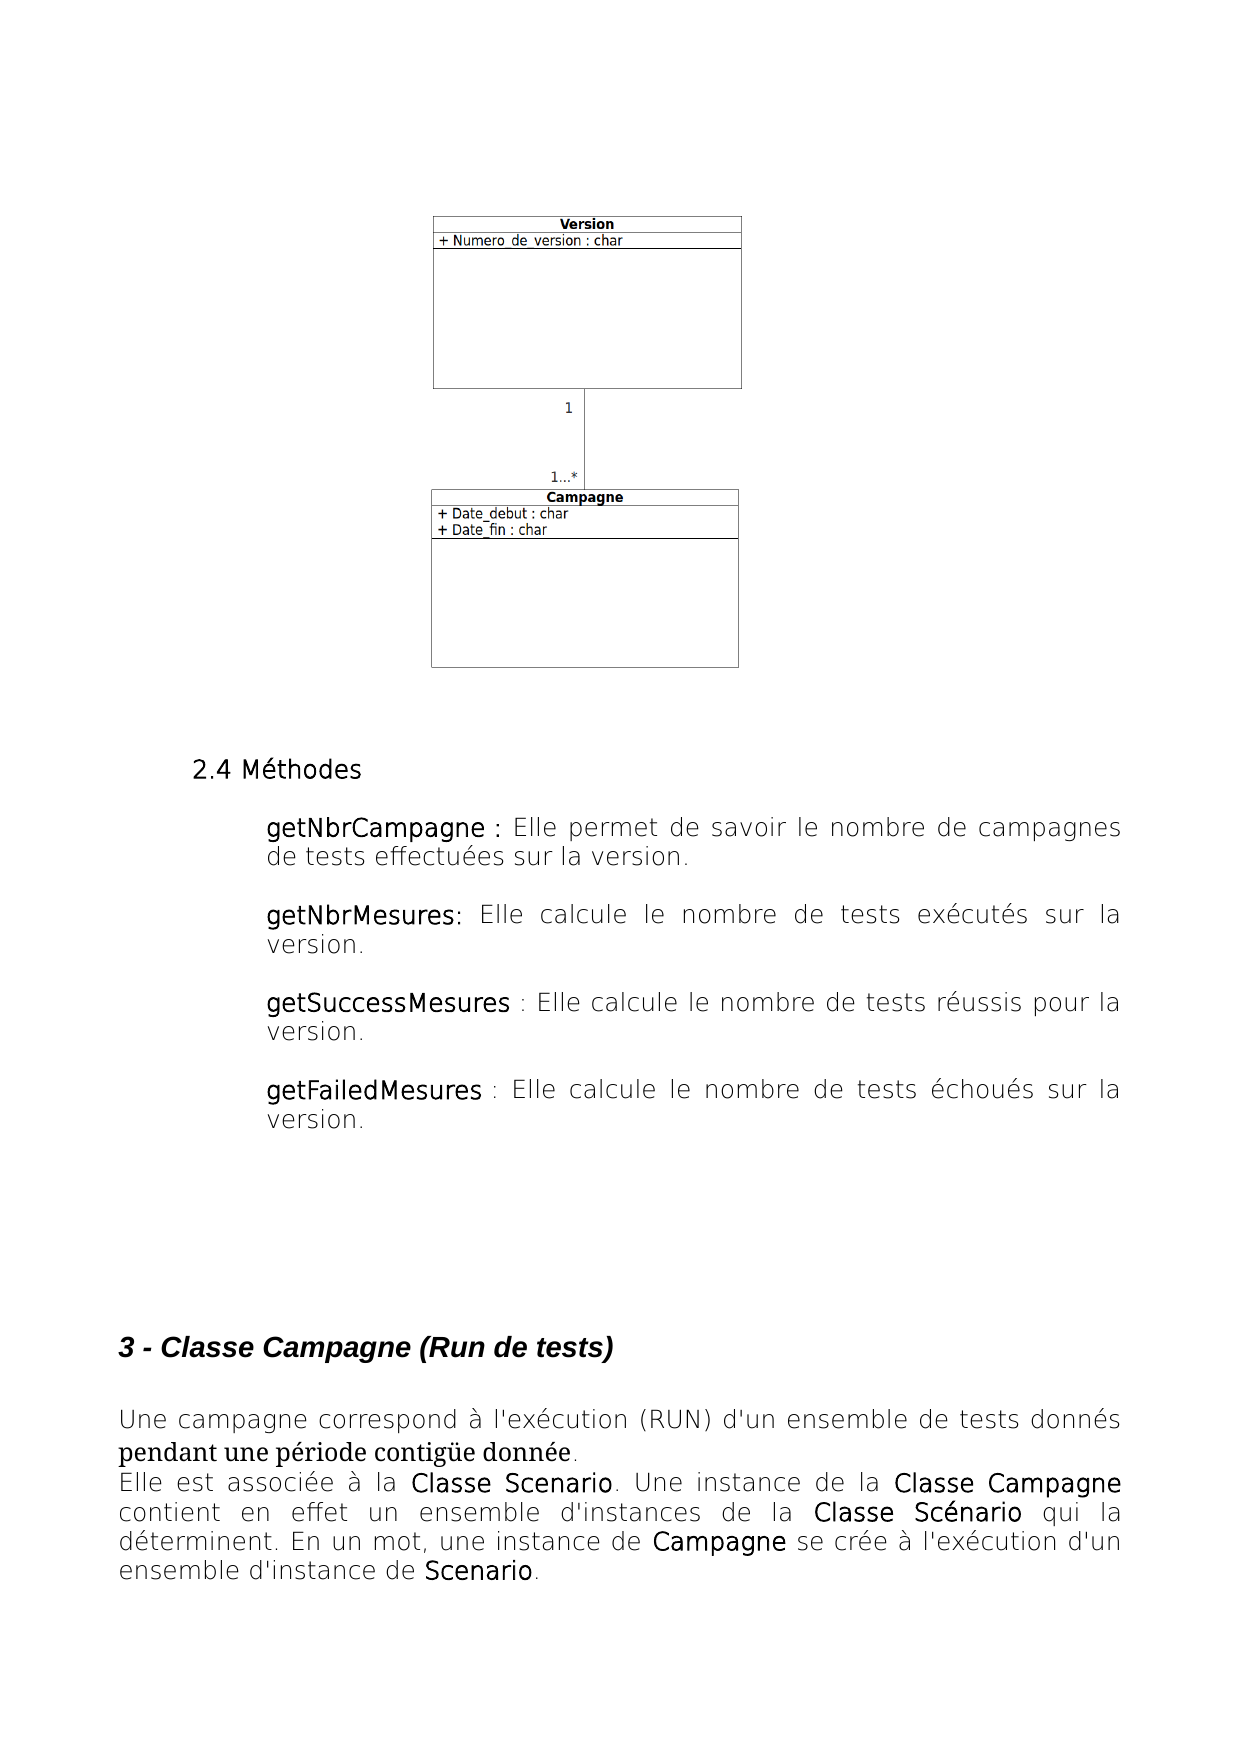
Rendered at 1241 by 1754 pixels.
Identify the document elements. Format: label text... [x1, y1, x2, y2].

list 2.4 Méthodes [192, 755, 1122, 784]
text Elle est associée à la Classe Scenario. Une instance de la Classe Campagne contient en effet un ensemble d'instances de la Classe Scénario qui la déterminent. En un mot, une instance de Campagne se crée à l'exécution d'un ensemble d'instance de Scenario. [118, 1469, 1122, 1585]
picture [411, 193, 766, 697]
text Une campagne correspond à l'exécution (RUN) d'un ensemble de tests donnés pendant une période contigüe donnée. [118, 1405, 1122, 1469]
subtitle 3 - Classe Campagne (Run de tests) [118, 1330, 1122, 1364]
text getNbrCampagne : Elle permet de savoir le nombre de campagnes de tests effectuées sur la version. [266, 813, 1122, 871]
text getFailedMesures : Elle calcule le nombre de tests échoués sur la version. [266, 1076, 1122, 1134]
text getNbrMesures: Elle calcule le nombre de tests exécutés sur la version. [266, 901, 1122, 959]
text getSuccessMesures : Elle calcule le nombre de tests réussis pour la version. [266, 988, 1122, 1046]
